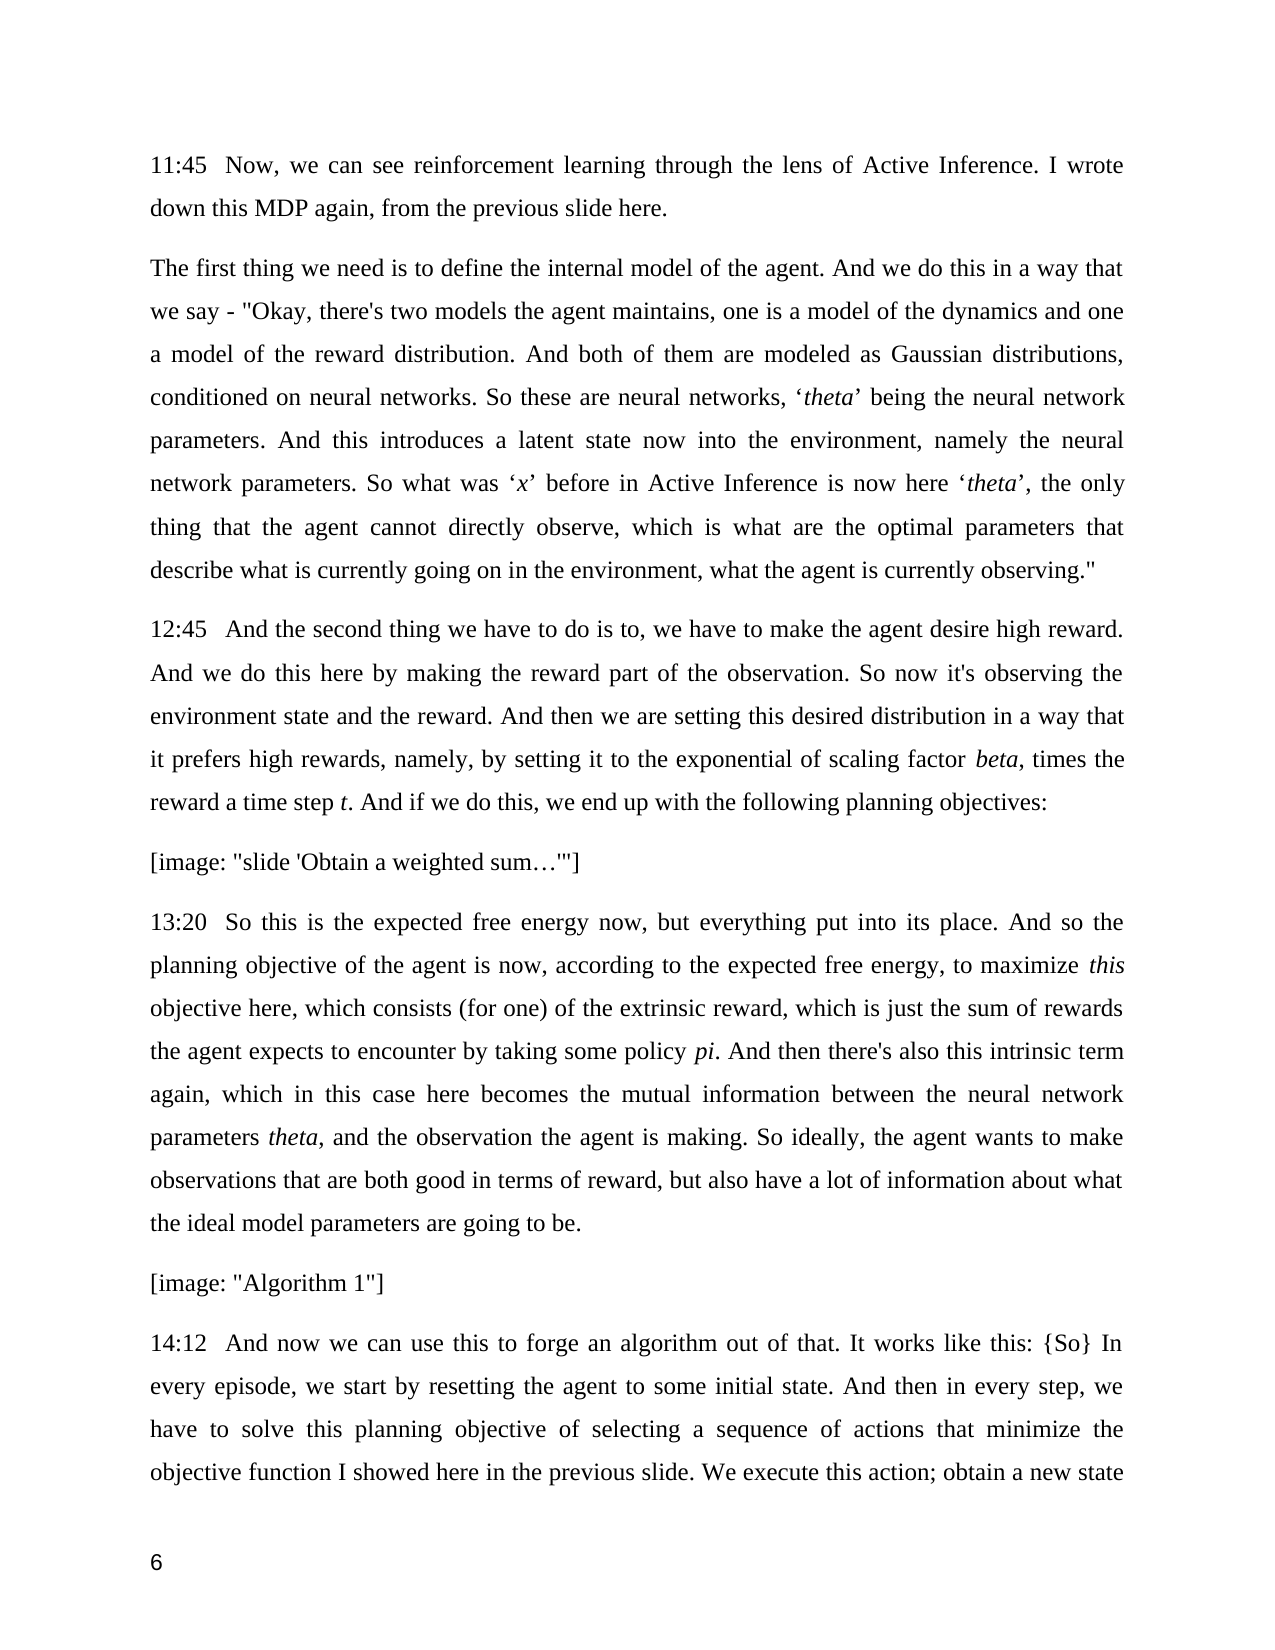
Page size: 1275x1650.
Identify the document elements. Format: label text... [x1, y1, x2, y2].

text [image: "slide 'Obtain a weighted sum…'"] [150, 847, 1125, 876]
text 13:20 So this is the expected free energy now, but everything put into its place. And so the planning objective of the agent is now, according to the expected free energy, to maximize this objective here, which consists (for one) of the extrinsic reward, which is just the sum of rewards the agent expects to encounter by taking some policy pi. And then there's also this intrinsic term again, which in this case here becomes the mutual information between the neural network parameters theta, and the observation the agent is making. So ideally, the agent wants to make observations that are both good in terms of reward, but also have a lot of information about what the ideal model parameters are going to be. [150, 907, 1125, 1237]
text The first thing we need is to define the internal model of the agent. And we do this in a way that we say - "Okay, there's two models the agent maintains, one is a model of the dynamics and one a model of the reward distribution. And both of them are modeled as Gaussian distributions, conditioned on neural networks. So these are neural networks, ‘theta’ being the neural network parameters. And this introduces a latent state now into the environment, namely the neural network parameters. So what was ‘x’ before in Active Inference is now here ‘theta’, the only thing that the agent cannot directly observe, which is what are the optimal parameters that describe what is currently going on in the environment, what the agent is currently observing." [150, 253, 1125, 583]
text [image: "Algorithm 1"] [150, 1268, 1125, 1297]
text 14:12 And now we can use this to forge an algorithm out of that. It works like this: {So} In every episode, we start by resetting the agent to some initial state. And then in every step, we have to solve this planning objective of selecting a sequence of actions that minimize the objective function I showed here in the previous slide. We execute this action; obtain a new state [150, 1328, 1125, 1486]
text 12:45 And the second thing we have to do is to, we have to make the agent desire high reward. And we do this here by making the reward part of the observation. So now it's observing the environment state and the reward. And then we are setting this desired distribution in a way that it prefers high rewards, namely, by setting it to the exponential of scaling factor beta, times the reward a time step t. And if we do this, we end up with the following planning objectives: [150, 614, 1125, 816]
text 11:45 Now, we can see reinforcement learning through the lens of Active Inference. I wrote down this MDP again, from the previous slide here. [150, 150, 1125, 222]
